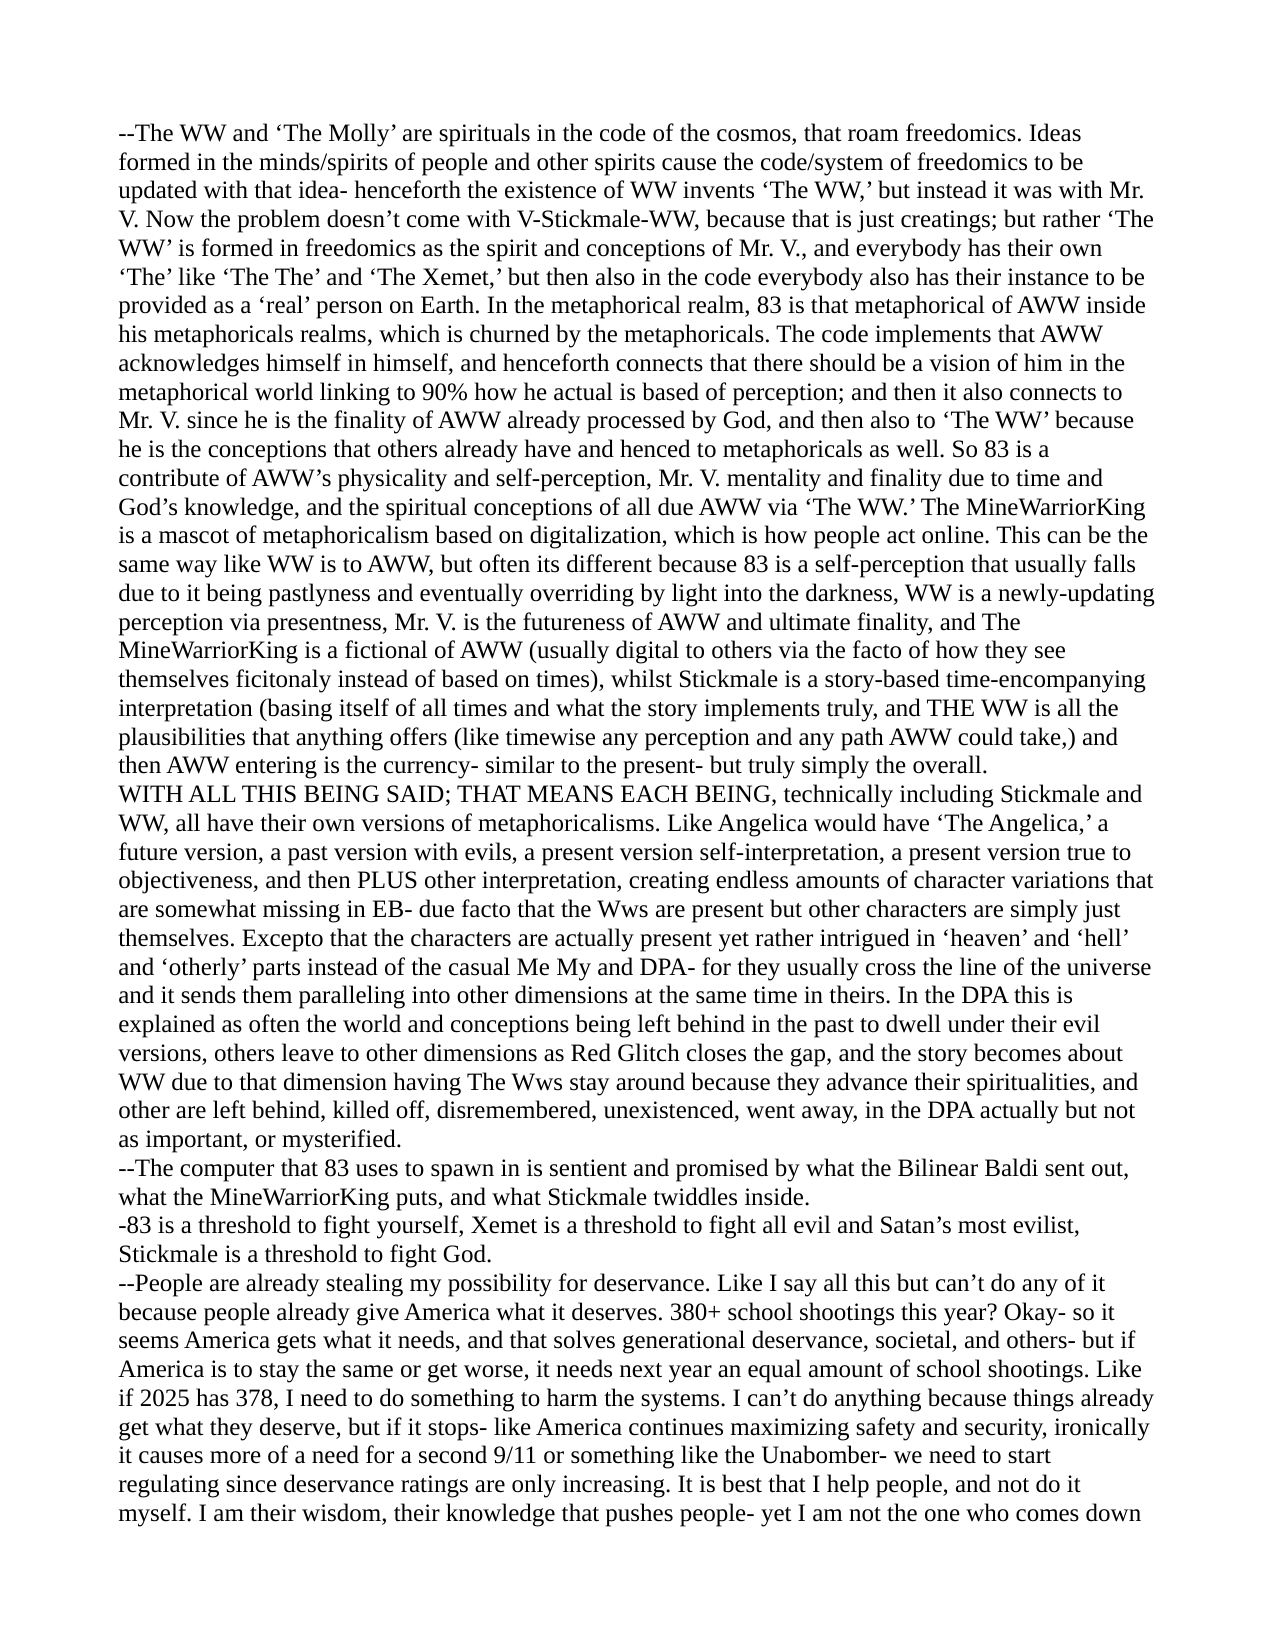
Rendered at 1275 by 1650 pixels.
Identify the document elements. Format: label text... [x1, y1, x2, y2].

text --People are already stealing my possibility for deservance. Like I say all this but can’t do any of it because people already give America what it deserves. 380+ school shootings this year? Okay- so it seems America gets what it needs, and that solves generational deservance, societal, and others- but if America is to stay the same or get worse, it needs next year an equal amount of school shootings. Like if 2025 has 378, I need to do something to harm the systems. I can’t do anything because things already get what they deserve, but if it stops- like America continues maximizing safety and security, ironically it causes more of a need for a second 9/11 or something like the Unabomber- we need to start regulating since deservance ratings are only increasing. It is best that I help people, and not do it myself. I am their wisdom, their knowledge that pushes people- yet I am not the one who comes down [118, 1268, 1157, 1527]
text --The WW and ‘The Molly’ are spirituals in the code of the cosmos, that roam freedomics. Ideas formed in the minds/spirits of people and other spirits cause the code/system of freedomics to be updated with that idea- henceforth the existence of WW invents ‘The WW,’ but instead it was with Mr. V. Now the problem doesn’t come with V-Stickmale-WW, because that is just creatings; but rather ‘The WW’ is formed in freedomics as the spirit and conceptions of Mr. V., and everybody has their own ‘The’ like ‘The The’ and ‘The Xemet,’ but then also in the code everybody also has their instance to be provided as a ‘real’ person on Earth. In the metaphorical realm, 83 is that metaphorical of AWW inside his metaphoricals realms, which is churned by the metaphoricals. The code implements that AWW acknowledges himself in himself, and henceforth connects that there should be a vision of him in the metaphorical world linking to 90% how he actual is based of perception; and then it also connects to Mr. V. since he is the finality of AWW already processed by God, and then also to ‘The WW’ because he is the conceptions that others already have and henced to metaphoricals as well. So 83 is a contribute of AWW’s physicality and self-perception, Mr. V. mentality and finality due to time and God’s knowledge, and the spiritual conceptions of all due AWW via ‘The WW.’ The MineWarriorKing is a mascot of metaphoricalism based on digitalization, which is how people act online. This can be the same way like WW is to AWW, but often its different because 83 is a self-perception that usually falls due to it being pastlyness and eventually overriding by light into the darkness, WW is a newly-updating perception via presentness, Mr. V. is the futureness of AWW and ultimate finality, and The MineWarriorKing is a fictional of AWW (usually digital to others via the facto of how they see themselves ficitonaly instead of based on times), whilst Stickmale is a story-based time-encompanying interpretation (basing itself of all times and what the story implements truly, and THE WW is all the plausibilities that anything offers (like timewise any perception and any path AWW could take,) and then AWW entering is the currency- similar to the present- but truly simply the overall. [118, 118, 1157, 779]
text WITH ALL THIS BEING SAID; THAT MEANS EACH BEING, technically including Stickmale and WW, all have their own versions of metaphoricalisms. Like Angelica would have ‘The Angelica,’ a future version, a past version with evils, a present version self-interpretation, a present version true to objectiveness, and then PLUS other interpretation, creating endless amounts of character variations that are somewhat missing in EB- due facto that the Wws are present but other characters are simply just themselves. Excepto that the characters are actually present yet rather intrigued in ‘heaven’ and ‘hell’ and ‘otherly’ parts instead of the casual Me My and DPA- for they usually cross the line of the universe and it sends them paralleling into other dimensions at the same time in theirs. In the DPA this is explained as often the world and conceptions being left behind in the past to dwell under their evil versions, others leave to other dimensions as Red Glitch closes the gap, and the story becomes about WW due to that dimension having The Wws stay around because they advance their spiritualities, and other are left behind, killed off, disremembered, unexistenced, went away, in the DPA actually but not as important, or mysterified. [118, 779, 1157, 1153]
text -83 is a threshold to fight yourself, Xemet is a threshold to fight all evil and Satan’s most evilist, Stickmale is a threshold to fight God. [118, 1211, 1157, 1268]
text --The computer that 83 uses to spawn in is sentient and promised by what the Bilinear Baldi sent out, what the MineWarriorKing puts, and what Stickmale twiddles inside. [118, 1153, 1157, 1211]
